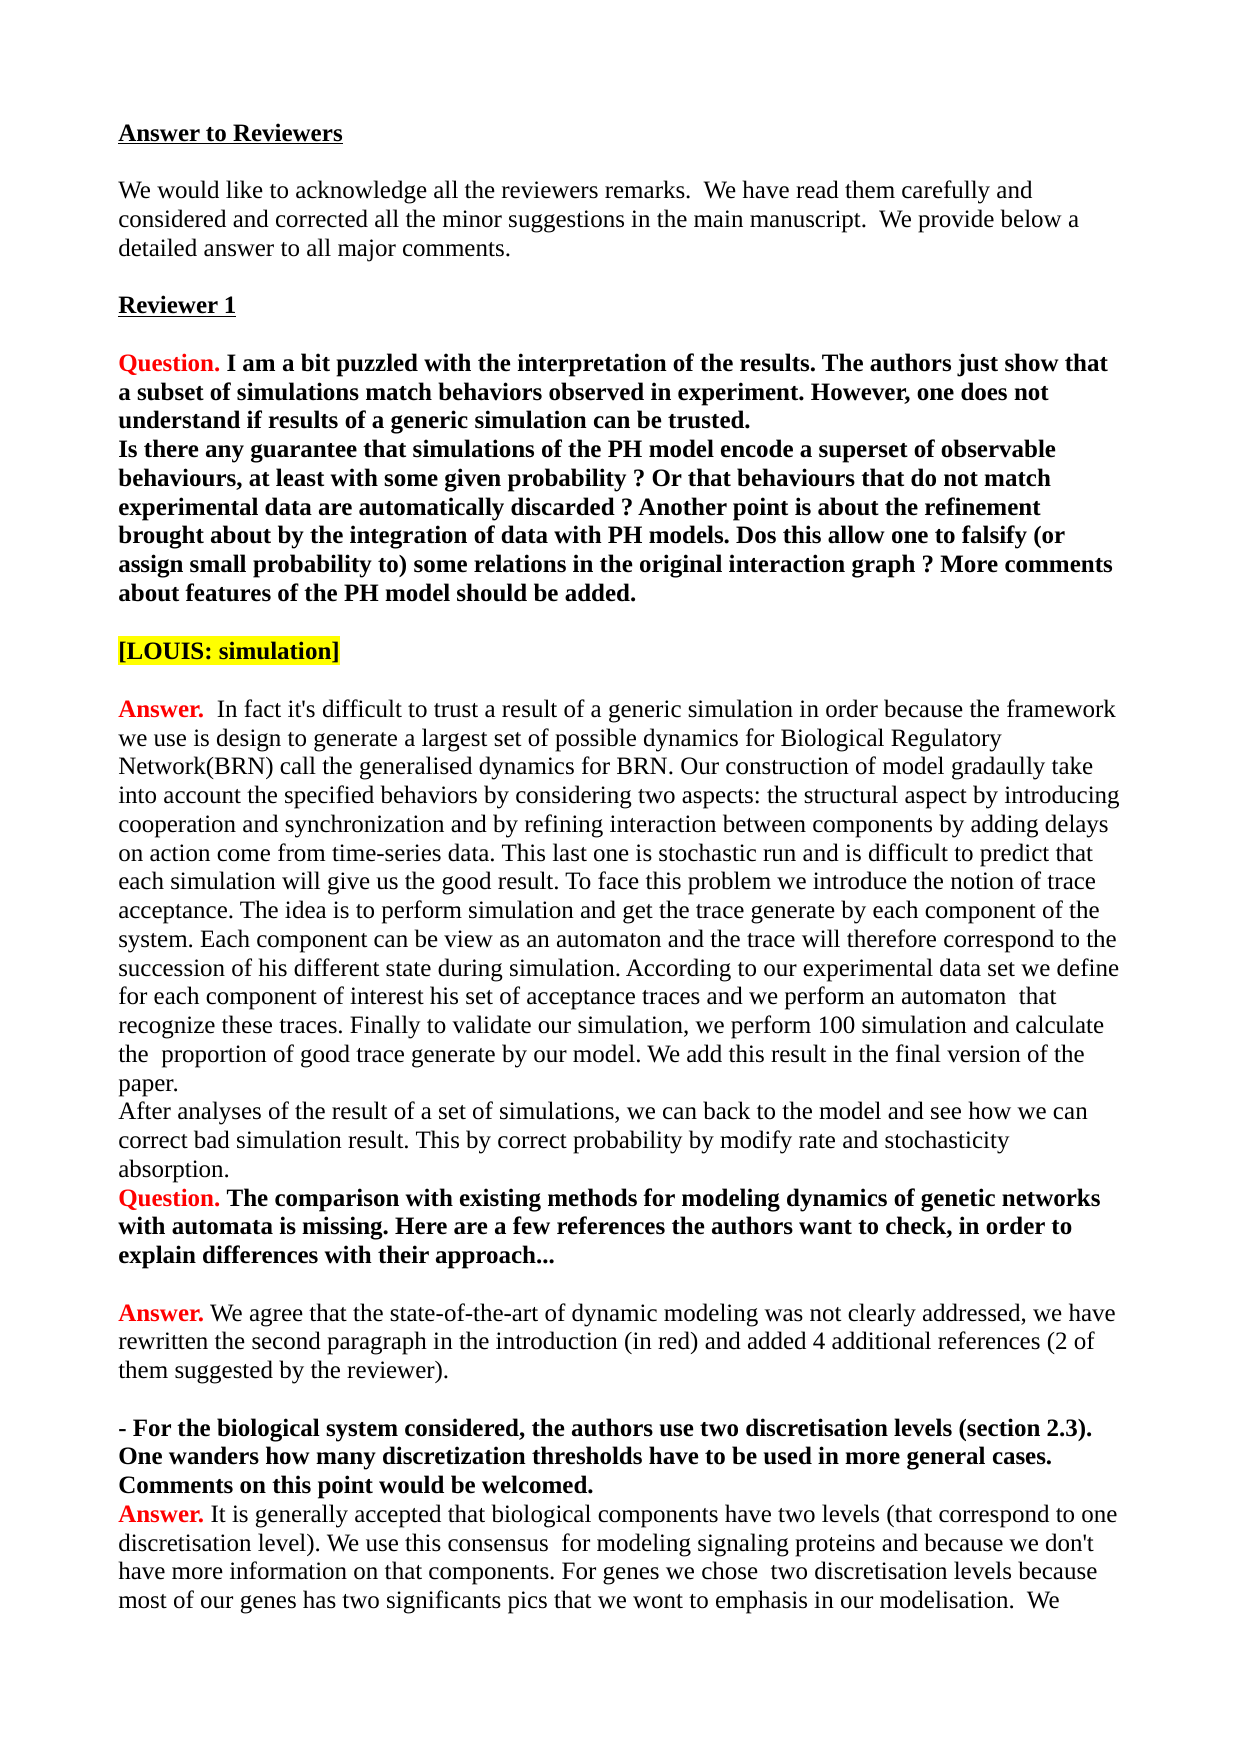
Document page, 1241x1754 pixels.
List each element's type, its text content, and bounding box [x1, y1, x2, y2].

text We would like to acknowledge all the reviewers remarks. We have read them carefully and considered and corrected all the minor suggestions in the main manuscript. We provide below a detailed answer to all major comments. [118, 176, 1122, 262]
text Answer. We agree that the state-of-the-art of dynamic modeling was not clearly addressed, we have rewritten the second paragraph in the introduction (in red) and added 4 additional references (2 of them suggested by the reviewer). [118, 1298, 1122, 1384]
text Answer to Reviewers [118, 118, 1122, 147]
text Question. The comparison with existing methods for modeling dynamics of genetic networks with automata is missing. Here are a few references the authors want to check, in order to explain differences with their approach... [118, 1183, 1122, 1269]
text Answer. In fact it's difficult to trust a result of a generic simulation in order because the framework we use is design to generate a largest set of possible dynamics for Biological Regulatory Network(BRN) call the generalised dynamics for BRN. Our construction of model gradaully take into account the specified behaviors by considering two aspects: the structural aspect by introducing [118, 694, 1122, 809]
text Reviewer 1 [118, 291, 1122, 319]
text Question. I am a bit puzzled with the interpretation of the results. The authors just show that a subset of simulations match behaviors observed in experiment. However, one does not understand if results of a generic simulation can be trusted. [118, 348, 1122, 434]
text Is there any guarantee that simulations of the PH model encode a superset of observable behaviours, at least with some given probability ? Or that behaviours that do not match experimental data are automatically discarded ? Another point is about the refinement brought about by the integration of data with PH models. Dos this allow one to falsify (or assign small probability to) some relations in the original interaction graph ? More comments about features of the PH model should be added. [118, 434, 1122, 607]
text Answer. It is generally accepted that biological components have two levels (that correspond to one discretisation level). We use this consensus for modeling signaling proteins and because we don't have more information on that components. For genes we chose two discretisation levels because most of our genes has two significants pics that we wont to emphasis in our modelisation. We [118, 1499, 1122, 1614]
text - For the biological system considered, the authors use two discretisation levels (section 2.3). One wanders how many discretization thresholds have to be used in more general cases. Comments on this point would be welcomed. [118, 1413, 1122, 1499]
text cooperation and synchronization and by refining interaction between components by adding delays on action come from time-series data. This last one is stochastic run and is difficult to predict that each simulation will give us the good result. To face this problem we introduce the notion of trace acceptance. The idea is to perform simulation and get the trace generate by each component of the system. Each component can be view as an automaton and the trace will therefore correspond to the succession of his different state during simulation. According to our experimental data set we define for each component of interest his set of acceptance traces and we perform an automaton that recognize these traces. Finally to validate our simulation, we perform 100 simulation and calculate the proportion of good trace generate by our model. We add this result in the final version of the paper. [118, 809, 1122, 1096]
text [LOUIS: simulation] [118, 636, 1122, 665]
text After analyses of the result of a set of simulations, we can back to the model and see how we can correct bad simulation result. This by correct probability by modify rate and stochasticity absorption. [118, 1096, 1122, 1183]
